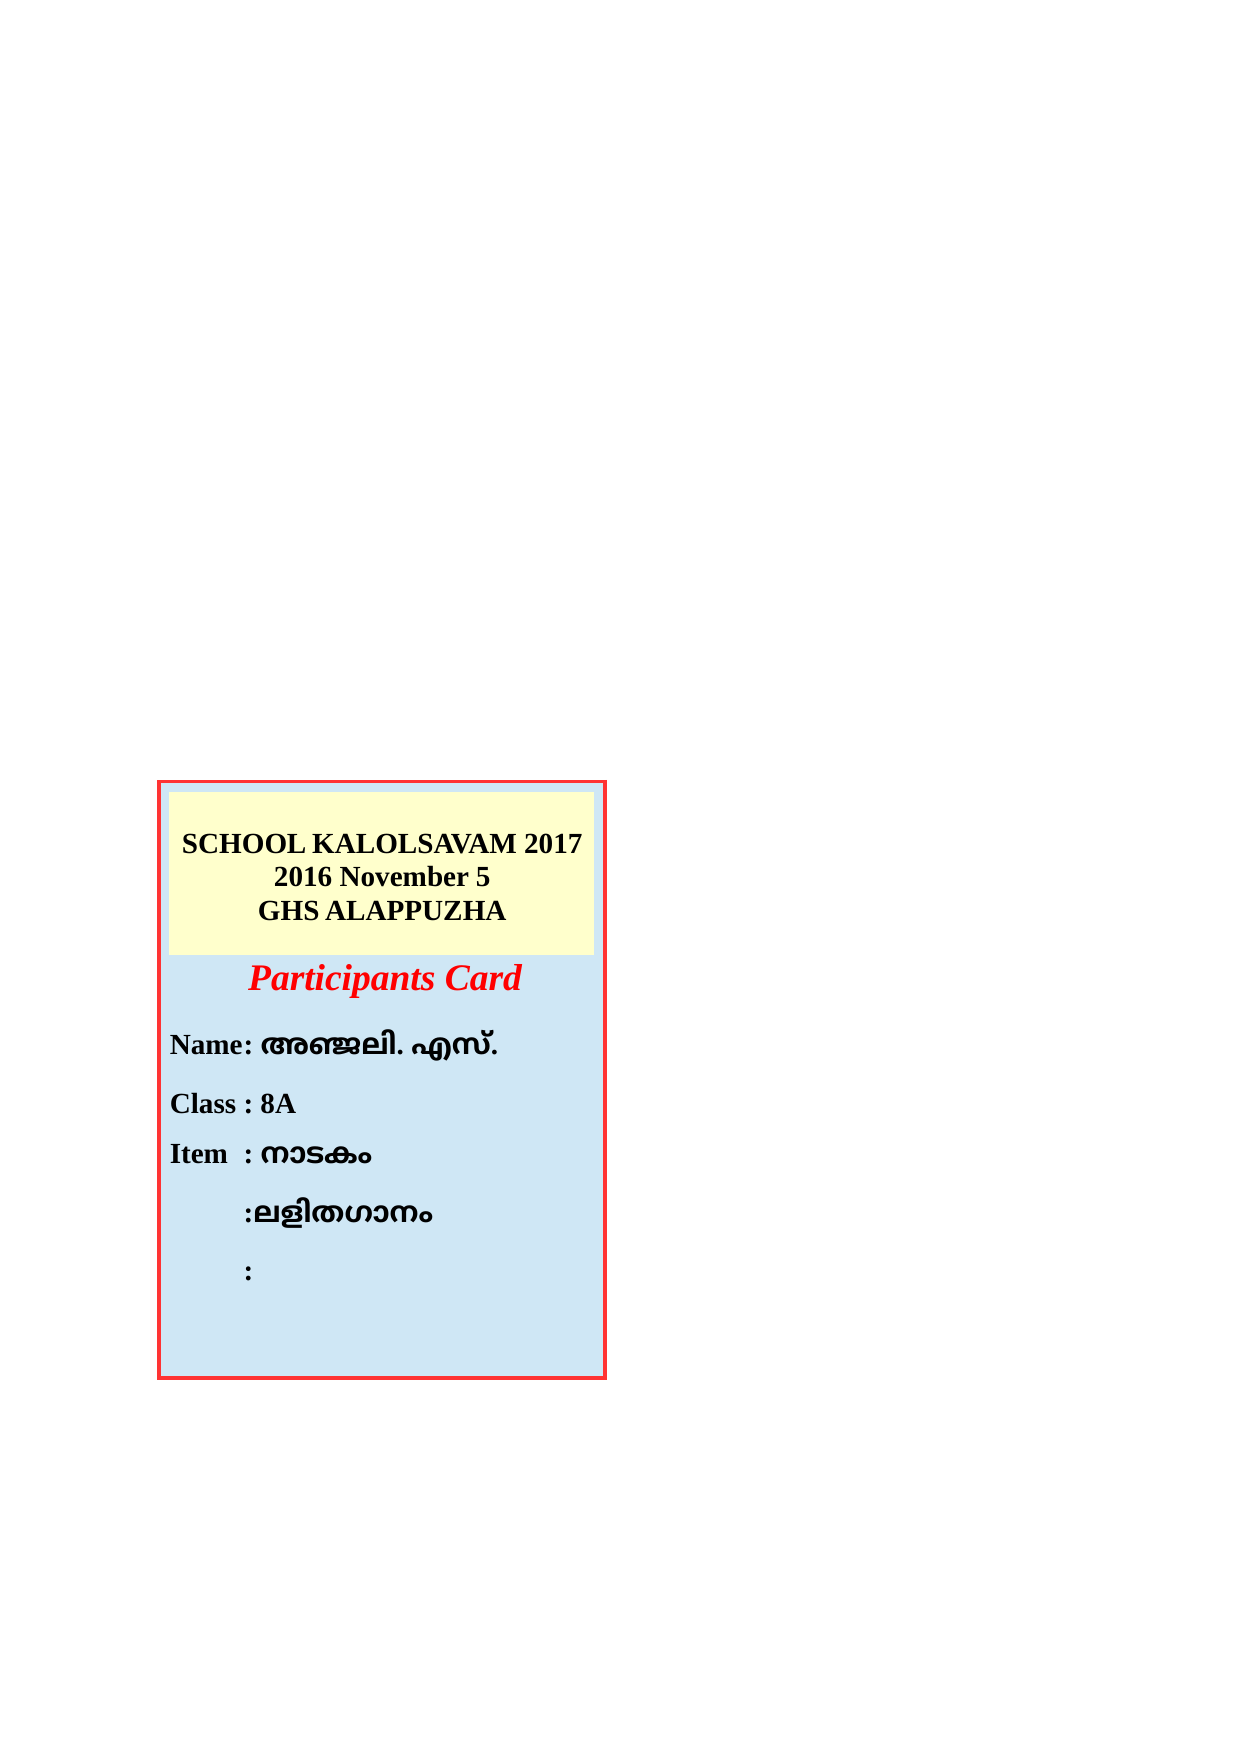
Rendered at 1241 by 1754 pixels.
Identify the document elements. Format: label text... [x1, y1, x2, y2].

text 2016 November 5 [169, 859, 594, 893]
text :ലളിതഗാനം [169, 1195, 594, 1234]
text Participants Card [169, 955, 594, 998]
text Name : അഞ്ജലി. എസ്. [169, 1027, 594, 1066]
text : [169, 1253, 594, 1287]
text Item : നാടകം [169, 1136, 594, 1175]
text GHS ALAPPUZHA [169, 893, 594, 926]
text SCHOOL KALOLSAVAM 2017 [169, 826, 594, 859]
text Class : 8A [169, 1086, 594, 1119]
